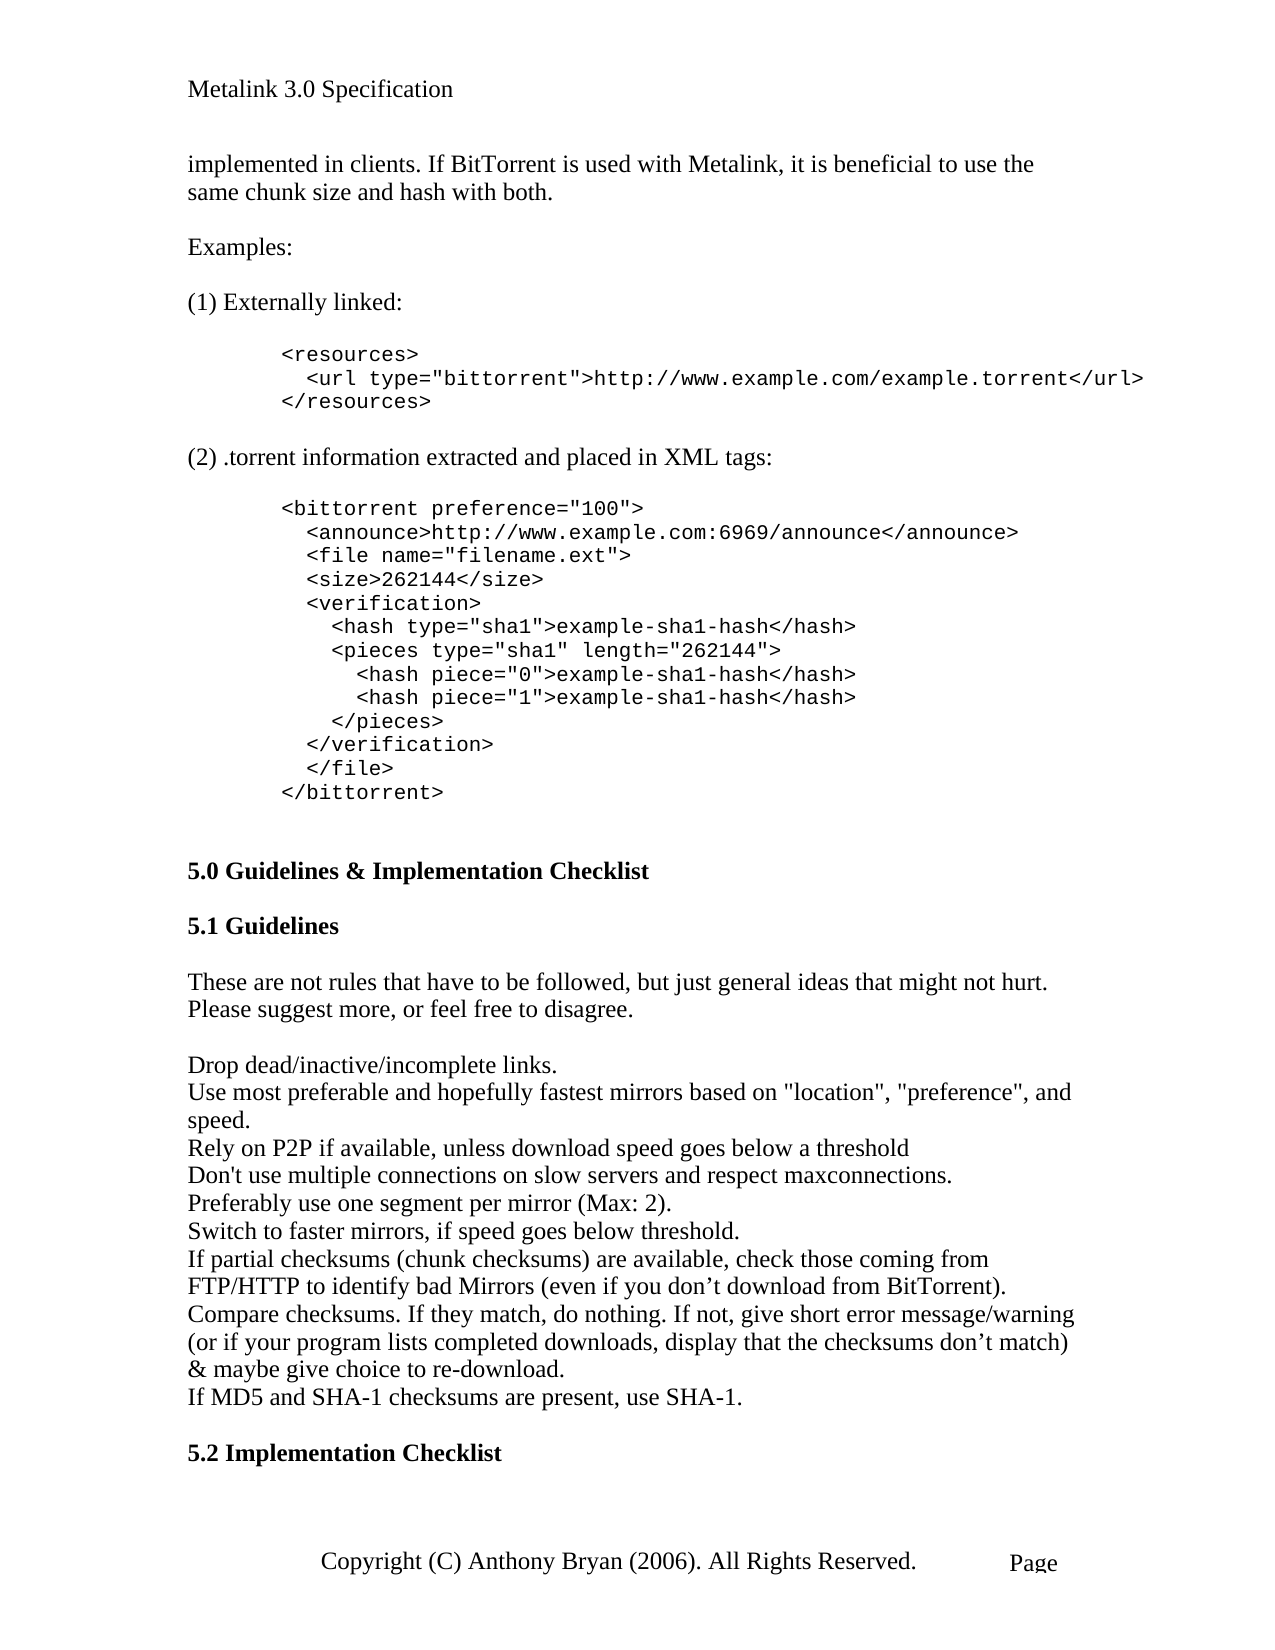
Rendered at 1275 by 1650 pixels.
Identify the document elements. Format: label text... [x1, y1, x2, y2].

text <hash piece="1">example-sha1-hash</hash> [187, 687, 1087, 711]
text These are not rules that have to be followed, but just general ideas that might not hurt. Please suggest more, or feel free to disagree. [187, 968, 1087, 1023]
text implemented in clients. If BitTorrent is used with Metalink, it is beneficial to use the same chunk size and hash with both. [187, 150, 1087, 205]
text Preferably use one segment per mirror (Max: 2). [187, 1189, 1087, 1217]
text If partial checksums (chunk checksums) are available, check those coming from FTP/HTTP to identify bad Mirrors (even if you don’t download from BitTorrent). [187, 1245, 1087, 1300]
text 5.0 Guidelines & Implementation Checklist [187, 857, 1087, 884]
text <bittorrent preference="100"> [187, 498, 1087, 522]
text Compare checksums. If they match, do nothing. If not, give short error message/warning (or if your program lists completed downloads, display that the checksums don’t match) & maybe give choice to re-download. [187, 1300, 1087, 1383]
text Rely on P2P if available, unless download speed goes below a threshold [187, 1134, 1087, 1162]
text <file name="filename.ext"> [187, 545, 1087, 569]
text <hash type="sha1">example-sha1-hash</hash> [187, 616, 1087, 640]
text <pieces type="sha1" length="262144"> [187, 640, 1087, 663]
text <announce>http://www.example.com:6969/announce</announce> [187, 522, 1087, 545]
text Examples: [187, 233, 1087, 261]
text <size>262144</size> [187, 569, 1087, 593]
text </file> [187, 758, 1087, 782]
text If MD5 and SHA-1 checksums are present, use SHA-1. [187, 1383, 1087, 1411]
text Use most preferable and hopefully fastest mirrors based on "location", "preference", and speed. [187, 1078, 1087, 1134]
text 5.1 Guidelines [187, 912, 1087, 940]
text Drop dead/inactive/incomplete links. [187, 1051, 1087, 1078]
text <hash piece="0">example-sha1-hash</hash> [187, 663, 1087, 687]
text (1) Externally linked: [187, 288, 1087, 316]
text </bittorrent> [187, 782, 1087, 805]
text (2) .torrent information extracted and placed in XML tags: [187, 443, 1087, 470]
text Switch to faster mirrors, if speed goes below threshold. [187, 1217, 1087, 1245]
text </verification> [187, 734, 1087, 758]
text <verification> [187, 593, 1087, 616]
text </resources> [187, 391, 1200, 415]
text <resources> [187, 344, 1200, 368]
text <url type="bittorrent">http://www.example.com/example.torrent</url> [187, 368, 1200, 391]
text Don't use multiple connections on slow servers and respect maxconnections. [187, 1162, 1087, 1189]
text 5.2 Implementation Checklist [187, 1439, 1087, 1466]
text </pieces> [187, 711, 1087, 734]
